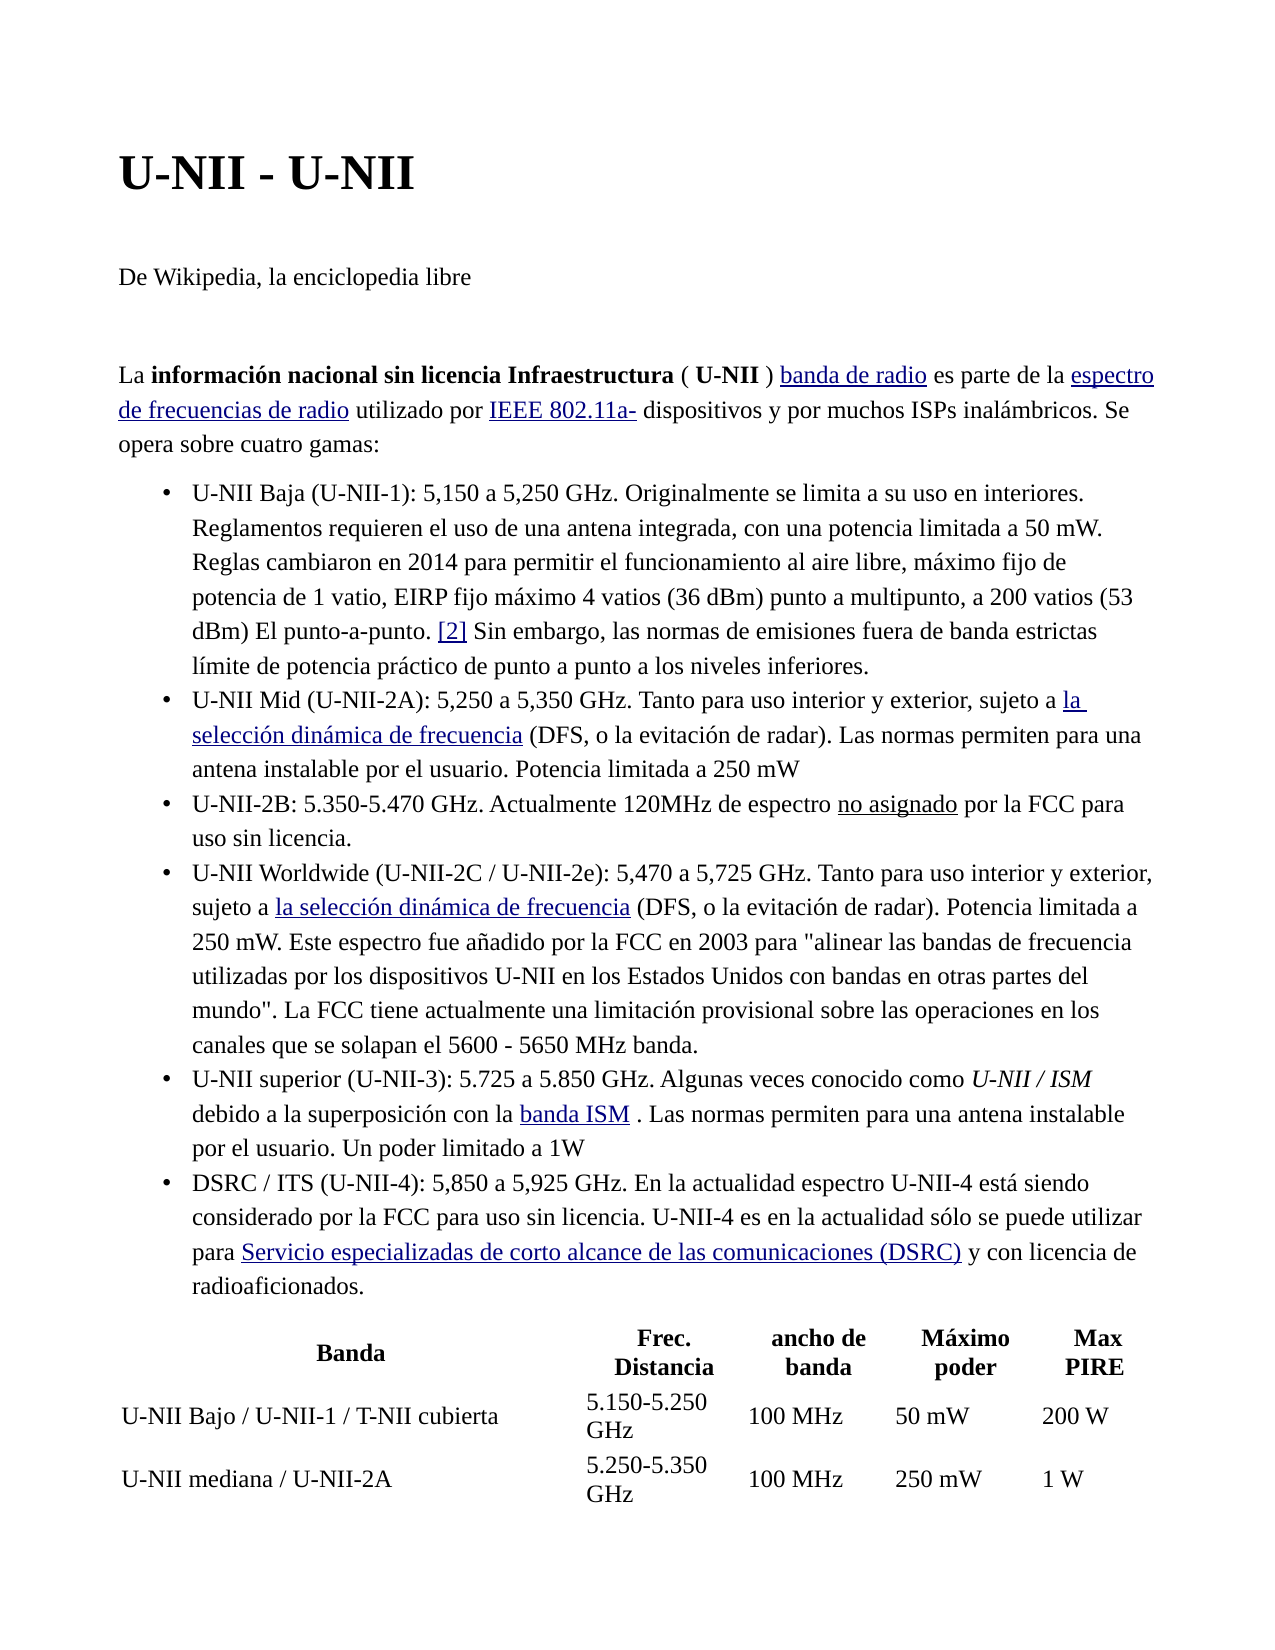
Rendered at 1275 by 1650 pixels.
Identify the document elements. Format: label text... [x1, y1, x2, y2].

table_cell U-NII Bajo / U-NII-1 / T-NII cubierta [118, 1384, 583, 1447]
table_cell 100 MHz [745, 1447, 892, 1510]
table_cell 100 MHz [745, 1384, 892, 1447]
table_header Frec. Distancia [583, 1320, 745, 1384]
table_cell 5.150-5.250 GHz [583, 1384, 745, 1447]
list U-NII Mid (U-NII-2A): 5,250 a 5,350 GHz. Tanto para uso interior y exterior, sujeto a la selección dinámica de frecuencia (DFS, o la evitación de radar). Las normas permiten para una antena instalable por el usuario. Potencia limitada a 250 mW [162, 685, 1157, 783]
text La información nacional sin licencia Infraestructura ( U-NII ) banda de radio es parte de la espectro de frecuencias de radio utilizado por IEEE 802.11a- dispositivos y por muchos ISPs inalámbricos. Se opera sobre cuatro gamas: [118, 360, 1157, 458]
table_header Banda [118, 1320, 583, 1384]
table_cell 200 W [1039, 1384, 1157, 1447]
table_header Máximo poder [892, 1320, 1039, 1384]
table_cell 5.250-5.350 GHz [583, 1447, 745, 1510]
text De Wikipedia, la enciclopedia libre [118, 262, 1157, 291]
table_cell 250 mW [892, 1447, 1039, 1510]
table_cell 50 mW [892, 1384, 1039, 1447]
list DSRC / ITS (U-NII-4): 5,850 a 5,925 GHz. En la actualidad espectro U-NII-4 está siendo considerado por la FCC para uso sin licencia. U-NII-4 es en la actualidad sólo se puede utilizar para Servicio especializadas de corto alcance de las comunicaciones (DSRC) y con licencia de radioaficionados. [162, 1168, 1157, 1300]
subtitle U-NII - U-NII [118, 143, 1157, 201]
list U-NII superior (U-NII-3): 5.725 a 5.850 GHz. Algunas veces conocido como U-NII / ISM debido a la superposición con la banda ISM . Las normas permiten para una antena instalable por el usuario. Un poder limitado a 1W [162, 1064, 1157, 1162]
table_header ancho de banda [745, 1320, 892, 1384]
list U-NII-2B: 5.350-5.470 GHz. Actualmente 120MHz de espectro no asignado por la FCC para uso sin licencia. [162, 789, 1157, 852]
list U-NII Baja (U-NII-1): 5,150 a 5,250 GHz. Originalmente se limita a su uso en interiores. Reglamentos requieren el uso de una antena integrada, con una potencia limitada a 50 mW. Reglas cambiaron en 2014 para permitir el funcionamiento al aire libre, máximo fijo de potencia de 1 vatio, EIRP fijo máximo 4 vatios (36 dBm) punto a multipunto, a 200 vatios (53 dBm) El punto-a-punto. [2] Sin embargo, las normas de emisiones fuera de banda estrictas límite de potencia práctico de punto a punto a los niveles inferiores. [162, 478, 1157, 679]
table_header Max PIRE [1039, 1320, 1157, 1384]
table_cell 1 W [1039, 1447, 1157, 1510]
table_cell U-NII mediana / U-NII-2A [118, 1447, 583, 1510]
list U-NII Worldwide (U-NII-2C / U-NII-2e): 5,470 a 5,725 GHz. Tanto para uso interior y exterior, sujeto a la selección dinámica de frecuencia (DFS, o la evitación de radar). Potencia limitada a 250 mW. Este espectro fue añadido por la FCC en 2003 para "alinear las bandas de frecuencia utilizadas por los dispositivos U-NII en los Estados Unidos con bandas en otras partes del mundo". La FCC tiene actualmente una limitación provisional sobre las operaciones en los canales que se solapan el 5600 - 5650 MHz banda. [162, 858, 1157, 1059]
